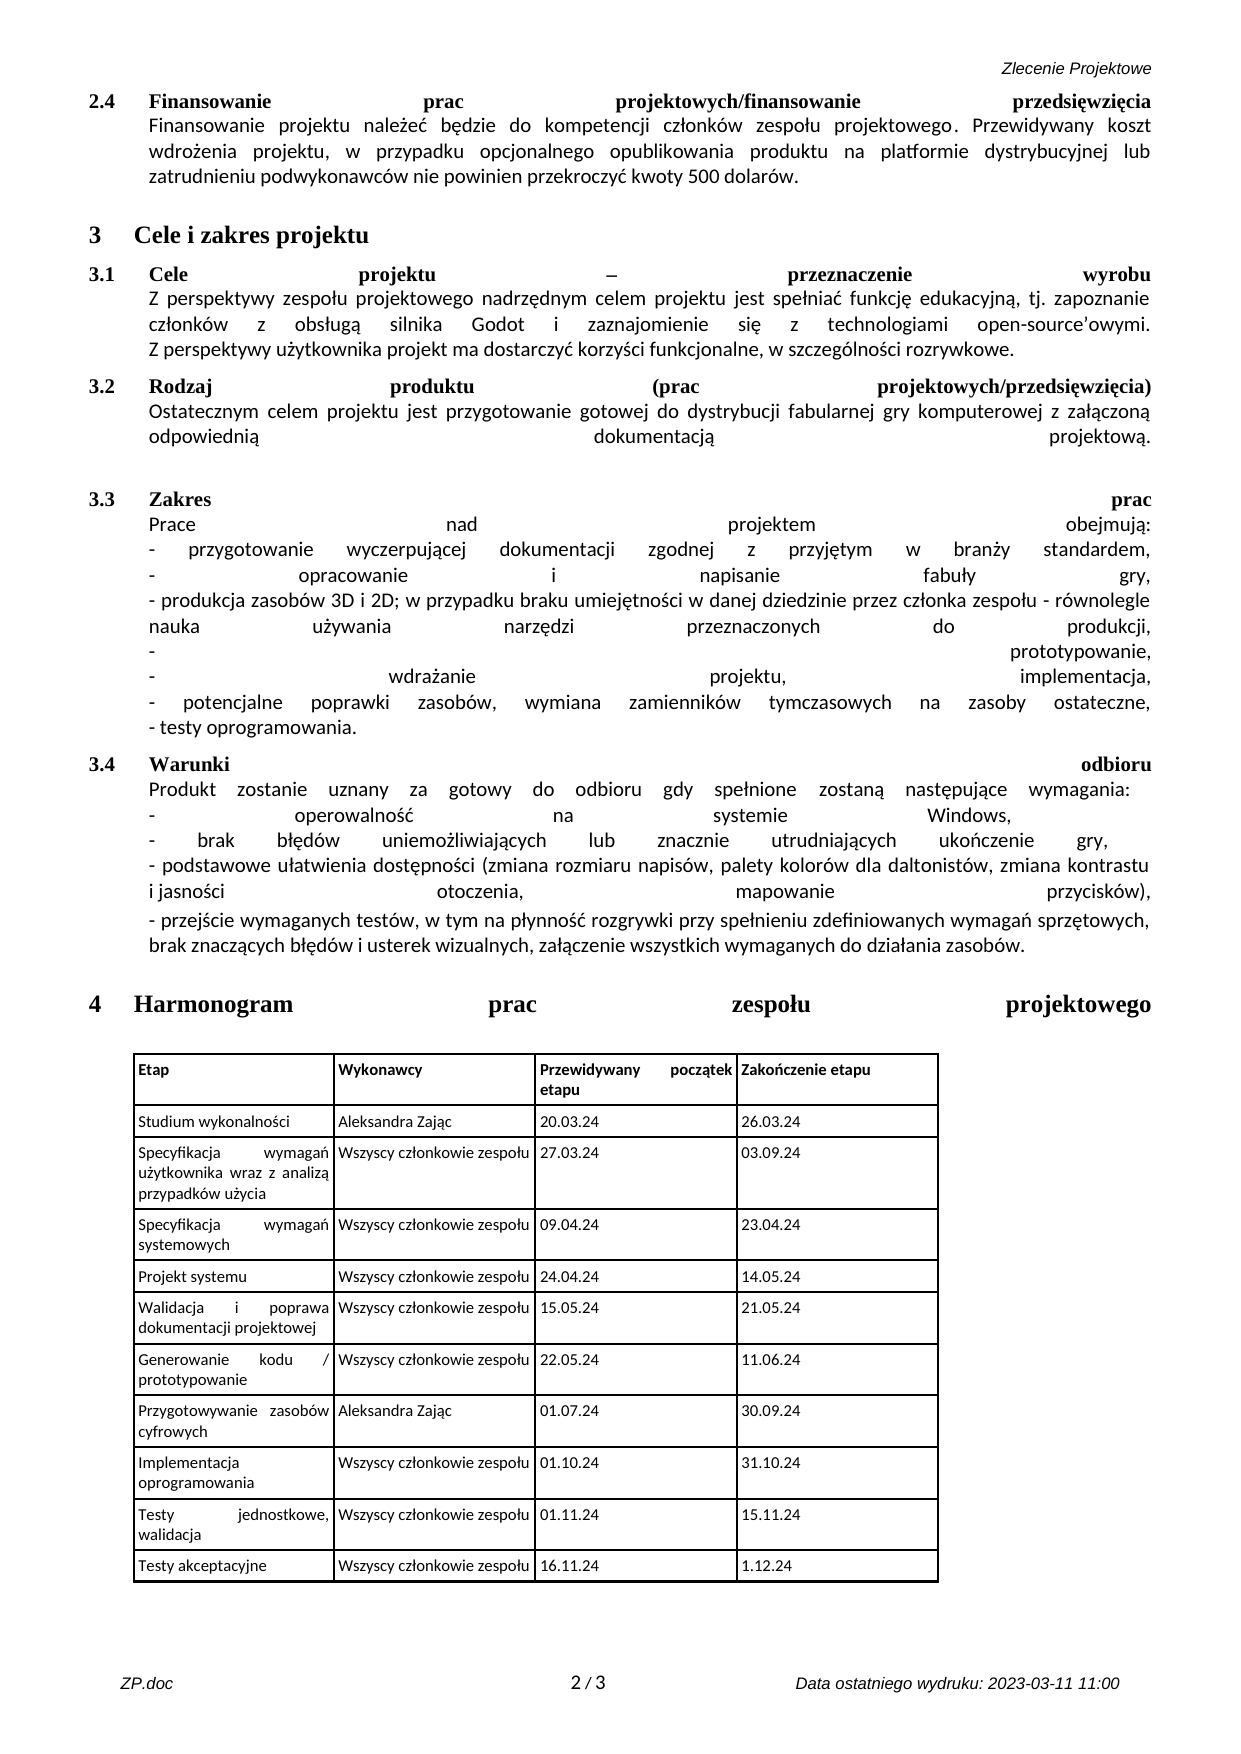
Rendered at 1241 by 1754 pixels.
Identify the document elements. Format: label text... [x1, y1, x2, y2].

table_cell Wszyscy członkowie zespołu [335, 1345, 534, 1394]
table_cell 01.10.24 [536, 1448, 736, 1497]
table_cell Walidacja i poprawa dokumentacji projektowej [135, 1293, 333, 1342]
table_cell Wszyscy członkowie zespołu [335, 1261, 534, 1291]
table_cell Specyfikacja wymagań użytkownika wraz z analizą przypadków użycia [135, 1138, 333, 1208]
table_cell 22.05.24 [536, 1345, 736, 1394]
table_cell Wszyscy członkowie zespołu [335, 1500, 534, 1549]
table_cell 01.07.24 [536, 1396, 736, 1446]
table_header Etap [135, 1055, 333, 1104]
table_cell 24.04.24 [536, 1261, 736, 1291]
table_cell 15.11.24 [738, 1500, 937, 1549]
table_cell Wszyscy członkowie zespołu [335, 1293, 534, 1342]
table_cell 20.03.24 [536, 1106, 736, 1136]
table_cell Aleksandra Zając [335, 1396, 534, 1446]
table_cell Wszyscy członkowie zespołu [335, 1138, 534, 1208]
table_header Wykonawcy [335, 1055, 534, 1104]
table_cell Wszyscy członkowie zespołu [335, 1551, 534, 1580]
list Cele projektu – przeznaczenie wyrobu Z perspektywy zespołu projektowego nadrzędnym celem projektu jest spełniać funkcję edukacyjną, tj. zapoznanie członków z obsługą silnika Godot i zaznajomienie się z technologiami open-source’owymi. Z perspektywy użytkownika projekt ma dostarczyć korzyści funkcjonalne, w szczególności rozrywkowe. [89, 261, 1152, 362]
table_cell Specyfikacja wymagań systemowych [135, 1210, 333, 1259]
table_cell 09.04.24 [536, 1210, 736, 1259]
table_cell Przygotowywanie zasobów cyfrowych [135, 1396, 333, 1446]
table_cell Studium wykonalności [135, 1106, 333, 1136]
table_cell 26.03.24 [738, 1106, 937, 1136]
table_header Zakończenie etapu [738, 1055, 937, 1104]
table_cell 21.05.24 [738, 1293, 937, 1342]
table_cell 16.11.24 [536, 1551, 736, 1580]
table_cell Projekt systemu [135, 1261, 333, 1291]
table_cell Aleksandra Zając [335, 1106, 534, 1136]
list Rodzaj produktu (prac projektowych/przedsięwzięcia) Ostatecznym celem projektu jest przygotowanie gotowej do dystrybucji fabularnej gry komputerowej z załączoną odpowiednią dokumentacją projektową. [89, 374, 1152, 474]
table_cell Testy akceptacyjne [135, 1551, 333, 1580]
table_cell 15.05.24 [536, 1293, 736, 1342]
table_cell Implementacja oprogramowania [135, 1448, 333, 1497]
table_header Przewidywany początek etapu [536, 1055, 736, 1104]
table_cell 11.06.24 [738, 1345, 937, 1394]
table_cell Wszyscy członkowie zespołu [335, 1448, 534, 1497]
table_cell 1.12.24 [738, 1551, 937, 1580]
table_cell 31.10.24 [738, 1448, 937, 1497]
table_cell 01.11.24 [536, 1500, 736, 1549]
table_cell 27.03.24 [536, 1138, 736, 1208]
table_cell 14.05.24 [738, 1261, 937, 1291]
table_cell 23.04.24 [738, 1210, 937, 1259]
list Zakres prac Prace nad projektem obejmują: - przygotowanie wyczerpującej dokumentacji zgodnej z przyjętym w branży standardem, - opracowanie i napisanie fabuły gry, - produkcja zasobów 3D i 2D; w przypadku braku umiejętności w danej dziedzinie przez członka zespołu - równolegle nauka używania narzędzi przeznaczonych do produkcji, - prototypowanie, - wdrażanie projektu, implementacja, - potencjalne poprawki zasobów, wymiana zamienników tymczasowych na zasoby ostateczne, - testy oprogramowania. [89, 487, 1152, 740]
table_cell Wszyscy członkowie zespołu [335, 1210, 534, 1259]
list Cele i zakres projektu [89, 220, 1152, 249]
table_cell Testy jednostkowe, walidacja [135, 1500, 333, 1549]
table_cell 03.09.24 [738, 1138, 937, 1208]
list Finansowanie prac projektowych/finansowanie przedsięwzięcia Finansowanie projektu należeć będzie do kompetencji członków zespołu projektowego. Przewidywany koszt wdrożenia projektu, w przypadku opcjonalnego opublikowania produktu na platformie dystrybucyjnej lub zatrudnieniu podwykonawców nie powinien przekroczyć kwoty 500 dolarów. [89, 89, 1152, 189]
table_cell Generowanie kodu / prototypowanie [135, 1345, 333, 1394]
list Warunki odbioru Produkt zostanie uznany za gotowy do odbioru gdy spełnione zostaną następujące wymagania: - operowalność na systemie Windows, - brak błędów uniemożliwiających lub znacznie utrudniających ukończenie gry, - podstawowe ułatwienia dostępności (zmiana rozmiaru napisów, palety kolorów dla daltonistów, zmiana kontrastu i ﻿jasności otoczenia, mapowanie przycisków), - przejście wymaganych testów, w tym na płynność rozgrywki przy spełnieniu zdefiniowanych wymagań sprzętowych, brak znaczących błędów i usterek wizualnych, załączenie wszystkich wymaganych do działania zasobów. [89, 752, 1152, 958]
table_cell 30.09.24 [738, 1396, 937, 1446]
list Harmonogram prac zespołu projektowego [89, 989, 1152, 1046]
